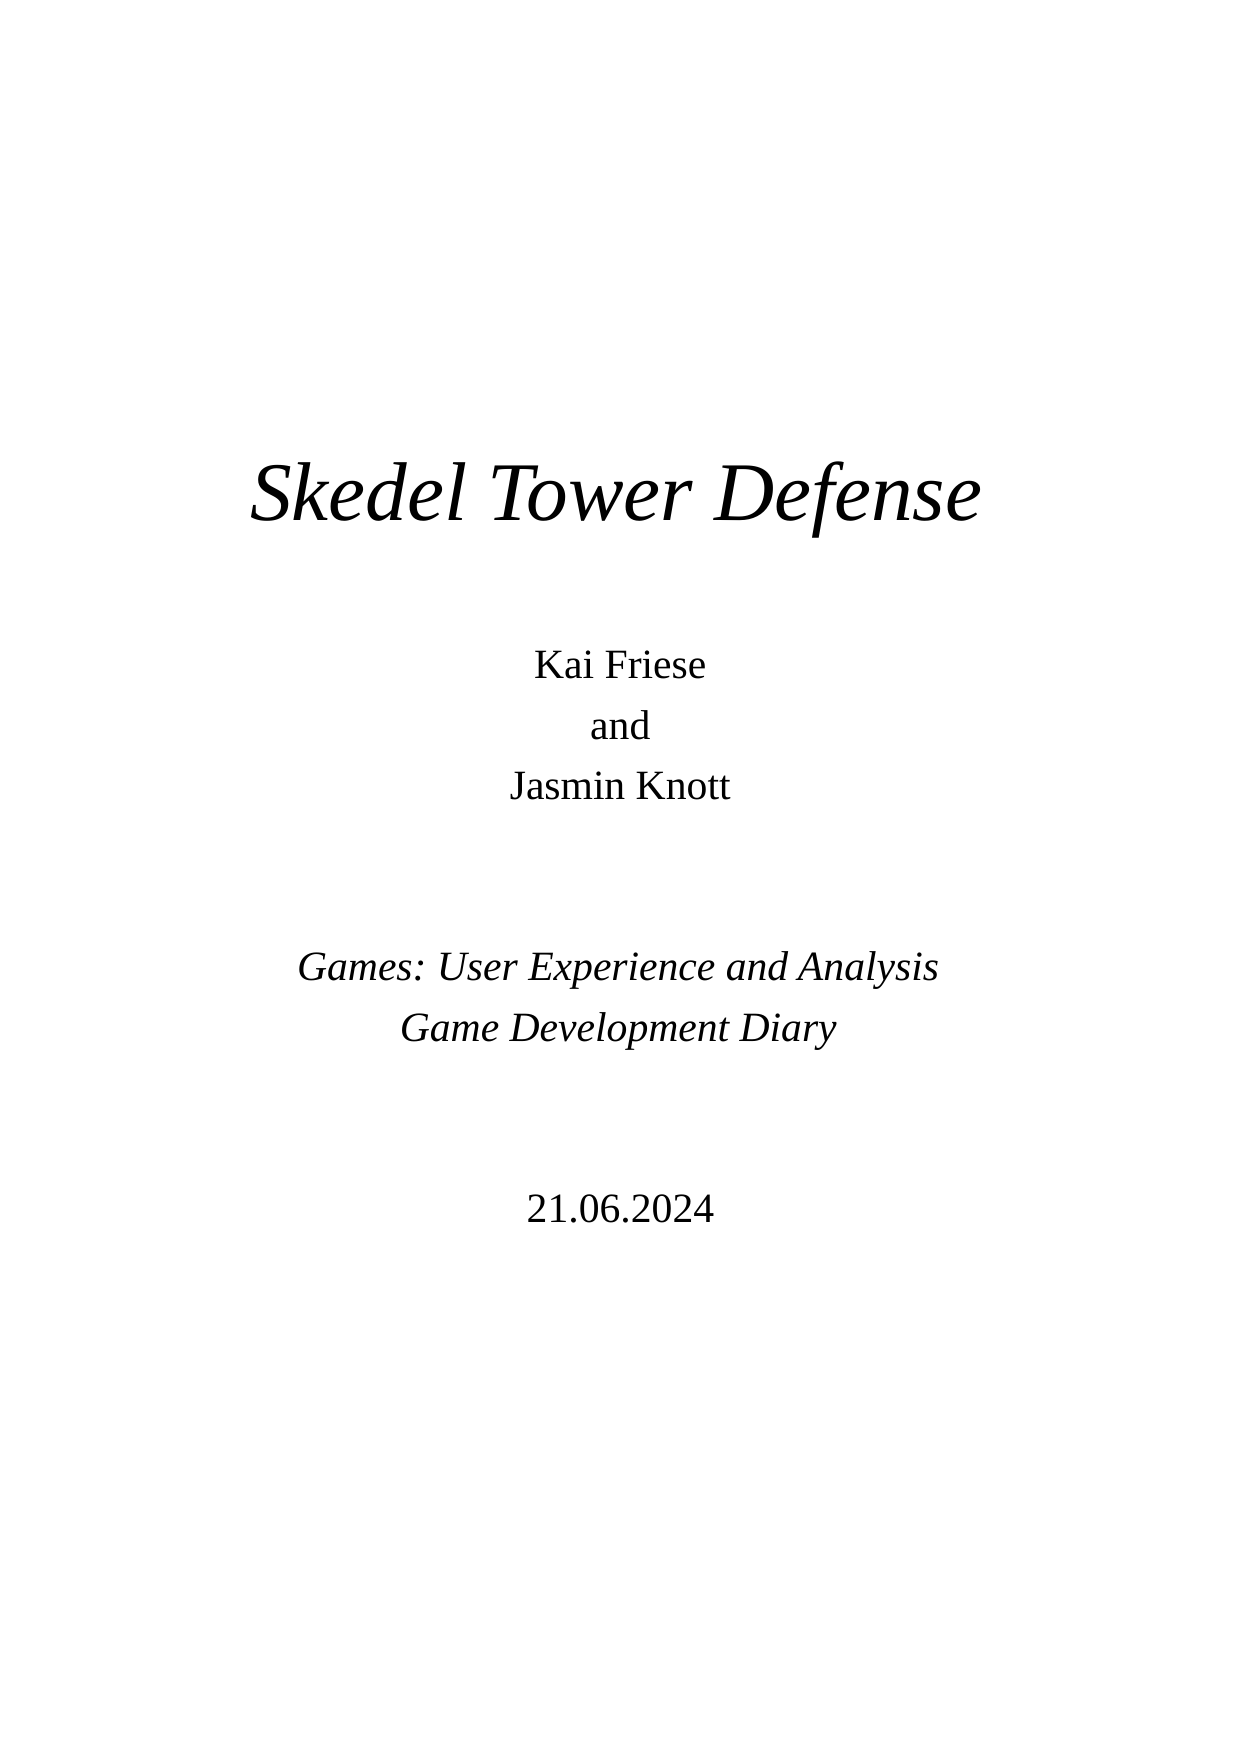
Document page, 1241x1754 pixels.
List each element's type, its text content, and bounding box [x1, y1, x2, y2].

text 21.06.2024 [118, 1183, 1122, 1231]
text Skedel Tower Defense [118, 442, 1122, 538]
text and [118, 700, 1122, 748]
text Kai Friese [118, 640, 1122, 688]
text Games: User Experience and Analysis [118, 942, 1122, 990]
text Game Development Diary [118, 1002, 1122, 1050]
text Jasmin Knott [118, 761, 1122, 808]
